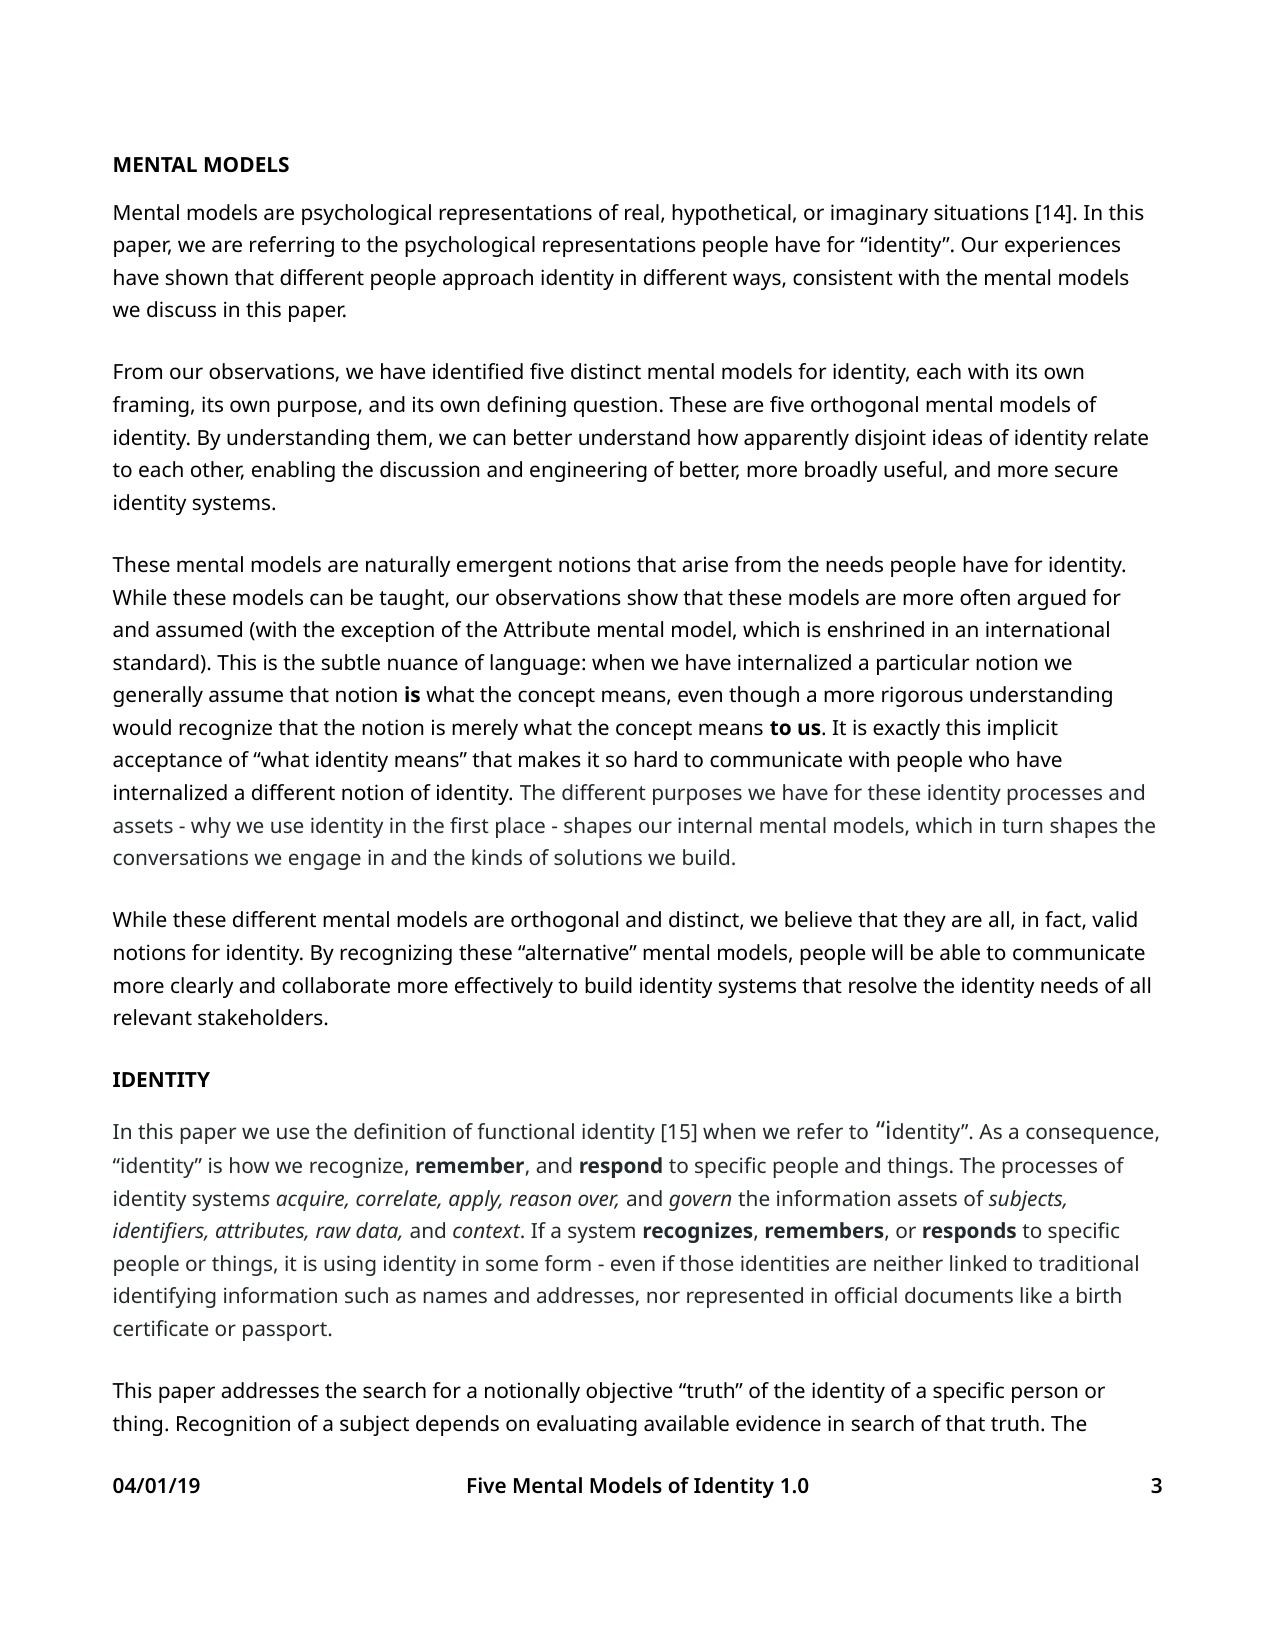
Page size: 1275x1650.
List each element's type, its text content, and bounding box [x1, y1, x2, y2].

text This paper addresses the search for a notionally objective “truth” of the identity of a specific person or thing. Recognition of a subject depends on evaluating available evidence in search of that truth. The [112, 1376, 1162, 1437]
text While these different mental models are orthogonal and distinct, we believe that they are all, in fact, valid notions for identity. By recognizing these “alternative” mental models, people will be able to communicate more clearly and collaborate more effectively to build identity systems that resolve the identity needs of all relevant stakeholders. [112, 906, 1162, 1032]
subtitle Identity [112, 1065, 1162, 1094]
text In this paper we use the definition of functional identity [15] when we refer to “identity”. As a consequence, “identity” is how we recognize, remember, and respond to specific people and things. The processes of identity systems acquire, correlate, apply, reason over, and govern the information assets of subjects, identifiers, attributes, raw data, and context. If a system recognizes, remembers, or responds to specific people or things, it is using identity in some form - even if those identities are neither linked to traditional identifying information such as names and addresses, nor represented in official documents like a birth certificate or passport. [112, 1113, 1162, 1343]
text Mental models are psychological representations of real, hypothetical, or imaginary situations [14]. In this paper, we are referring to the psychological representations people have for “identity”. Our experiences have shown that different people approach identity in different ways, consistent with the mental models we discuss in this paper. [112, 198, 1162, 324]
text From our observations, we have identified five distinct mental models for identity, each with its own framing, its own purpose, and its own defining question. These are five orthogonal mental models of identity. By understanding them, we can better understand how apparently disjoint ideas of identity relate to each other, enabling the discussion and engineering of better, more broadly useful, and more secure identity systems. [112, 357, 1162, 516]
subtitle Mental Models [112, 150, 1162, 178]
text These mental models are naturally emergent notions that arise from the needs people have for identity. While these models can be taught, our observations show that these models are more often argued for and assumed (with the exception of the Attribute mental model, which is enshrined in an international standard). This is the subtle nuance of language: when we have internalized a particular notion we generally assume that notion is what the concept means, even though a more rigorous understanding would recognize that the notion is merely what the concept means to us. It is exactly this implicit acceptance of “what identity means” that makes it so hard to communicate with people who have internalized a different notion of identity. The different purposes we have for these identity processes and assets - why we use identity in the first place - shapes our internal mental models, which in turn shapes the conversations we engage in and the kinds of solutions we build. [112, 550, 1162, 872]
